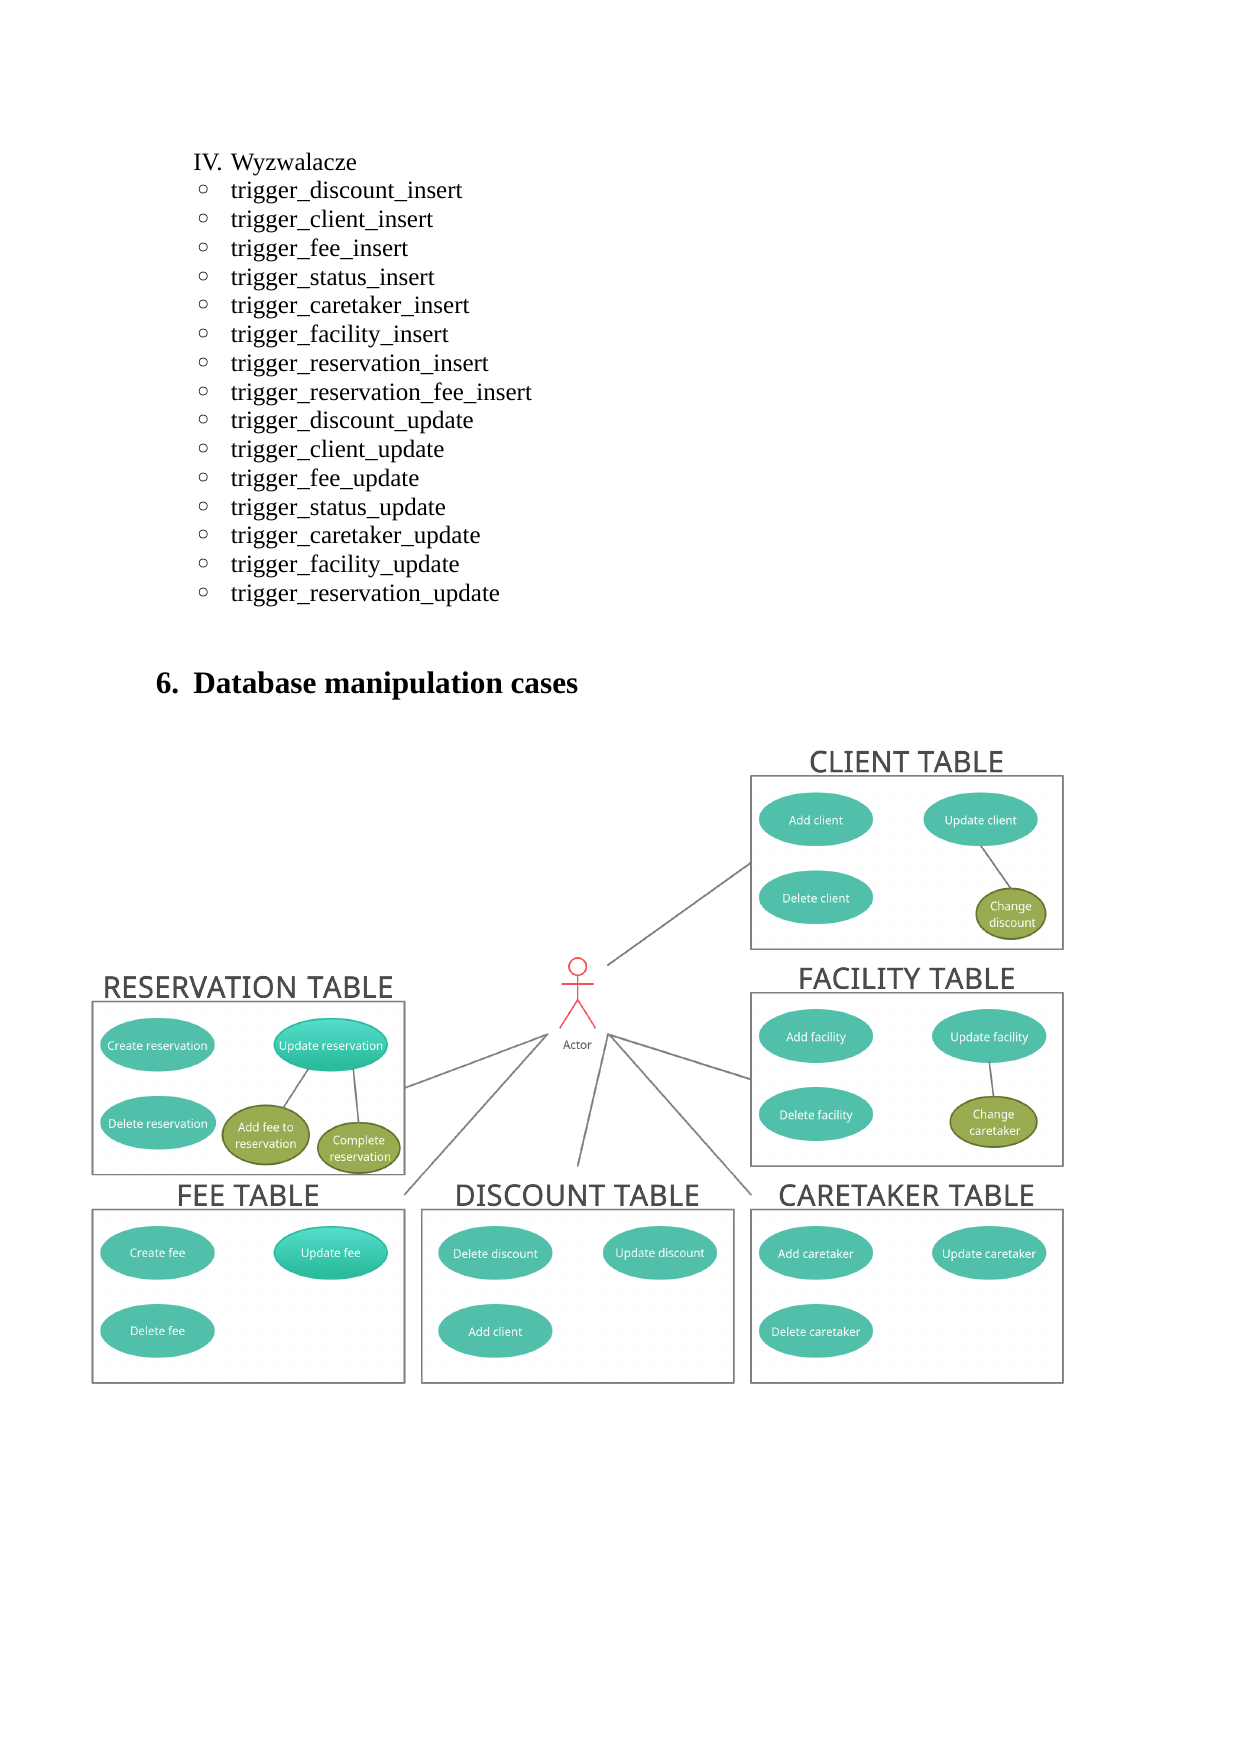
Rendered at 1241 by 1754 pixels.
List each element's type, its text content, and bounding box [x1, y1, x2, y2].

list trigger_status_update [193, 492, 1122, 521]
list trigger_reservation_insert [193, 348, 1122, 377]
list trigger_status_insert [193, 262, 1122, 291]
list Database manipulation cases [156, 664, 1122, 700]
list trigger_client_update [193, 434, 1122, 463]
list trigger_discount_insert [193, 176, 1122, 204]
list trigger_caretaker_insert [193, 291, 1122, 319]
list trigger_fee_update [193, 463, 1122, 492]
list Wyzwalacze [193, 147, 1122, 176]
list trigger_reservation_update [193, 578, 1122, 607]
list trigger_facility_update [193, 549, 1122, 578]
picture [76, 715, 1080, 1400]
list trigger_caretaker_update [193, 521, 1122, 549]
list trigger_discount_update [193, 406, 1122, 434]
list trigger_fee_insert [193, 233, 1122, 262]
list trigger_facility_insert [193, 319, 1122, 348]
list trigger_reservation_fee_insert [193, 377, 1122, 406]
list trigger_client_insert [193, 204, 1122, 233]
